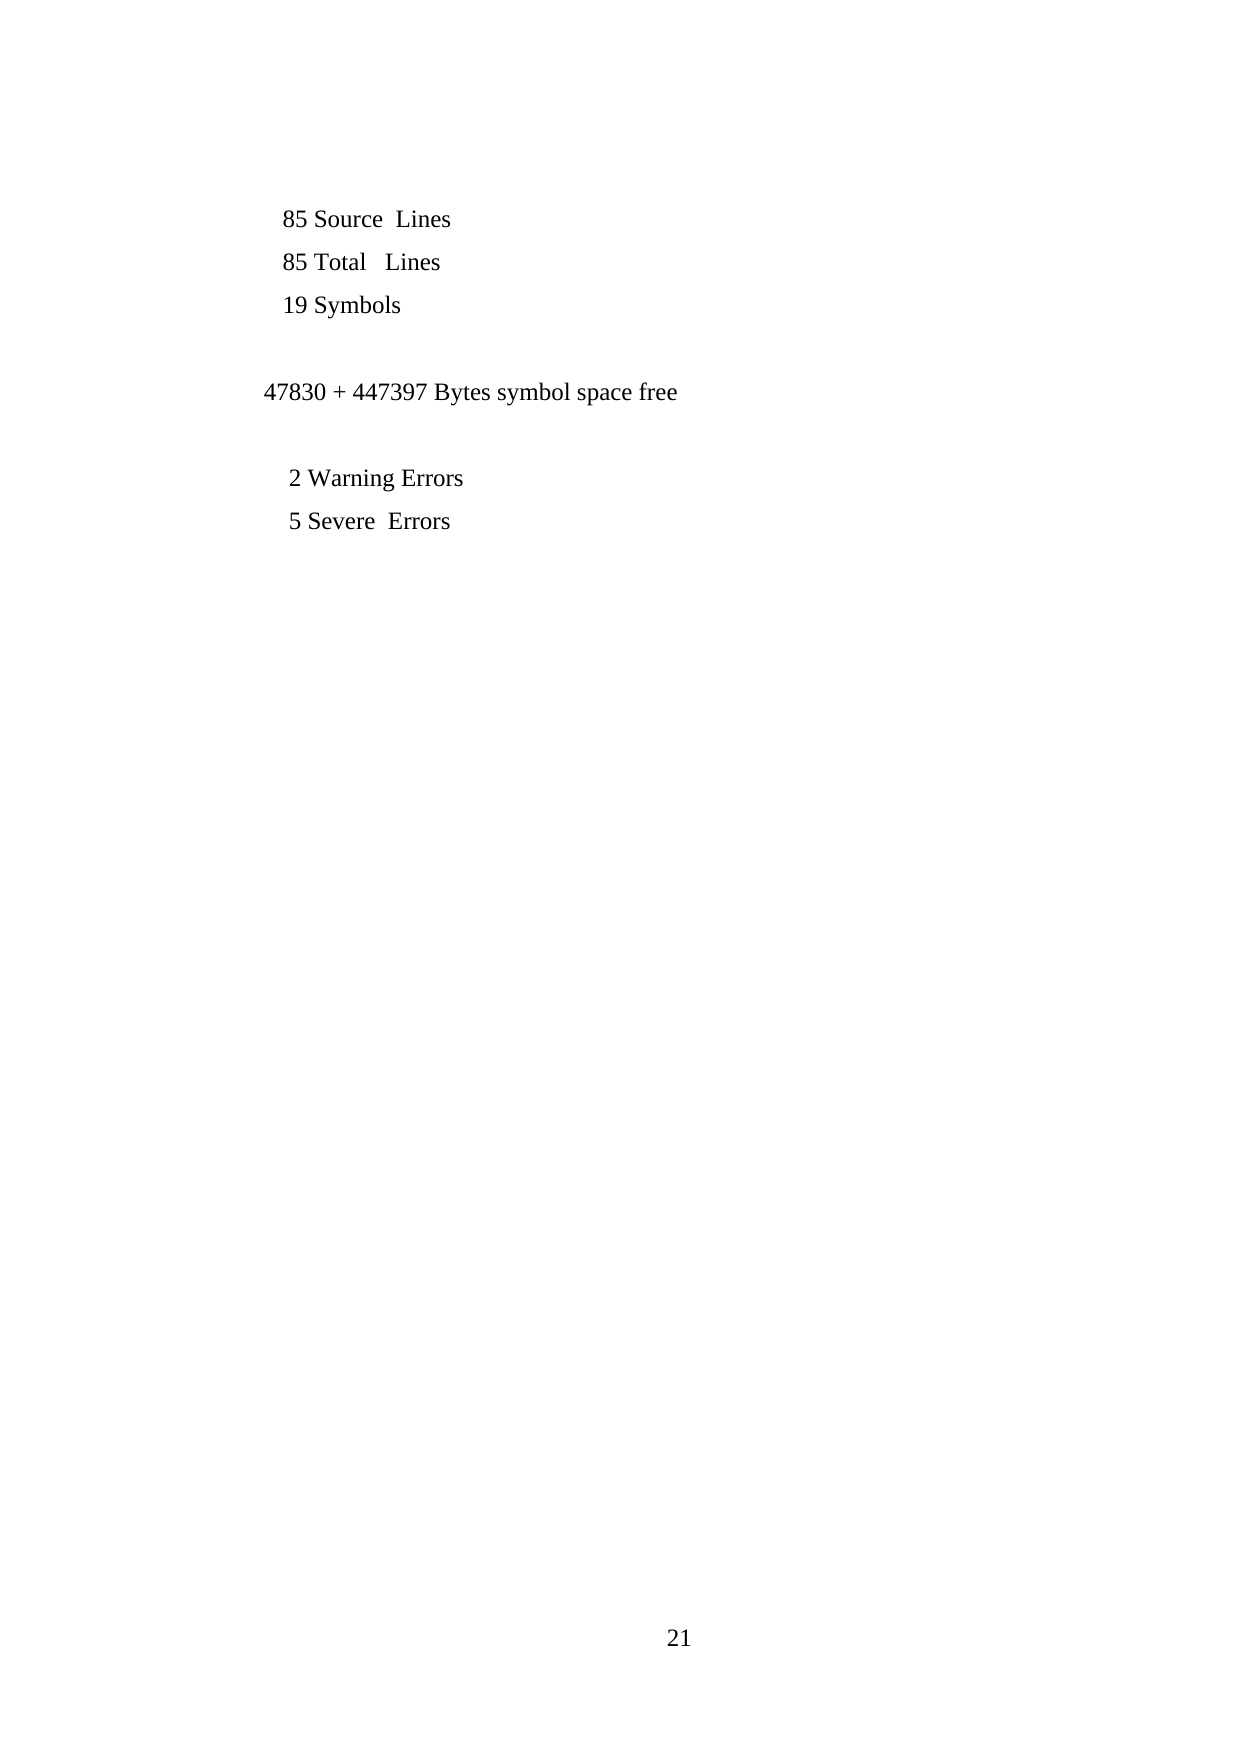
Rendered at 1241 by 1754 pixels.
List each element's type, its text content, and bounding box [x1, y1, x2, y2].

text 5 Severe Errors [177, 506, 1181, 535]
text 19 Symbols [177, 291, 1181, 319]
text 2 Warning Errors [177, 463, 1181, 492]
text 47830 + 447397 Bytes symbol space free [177, 377, 1181, 406]
text 85 Source Lines [177, 204, 1181, 233]
text 85 Total Lines [177, 247, 1181, 276]
